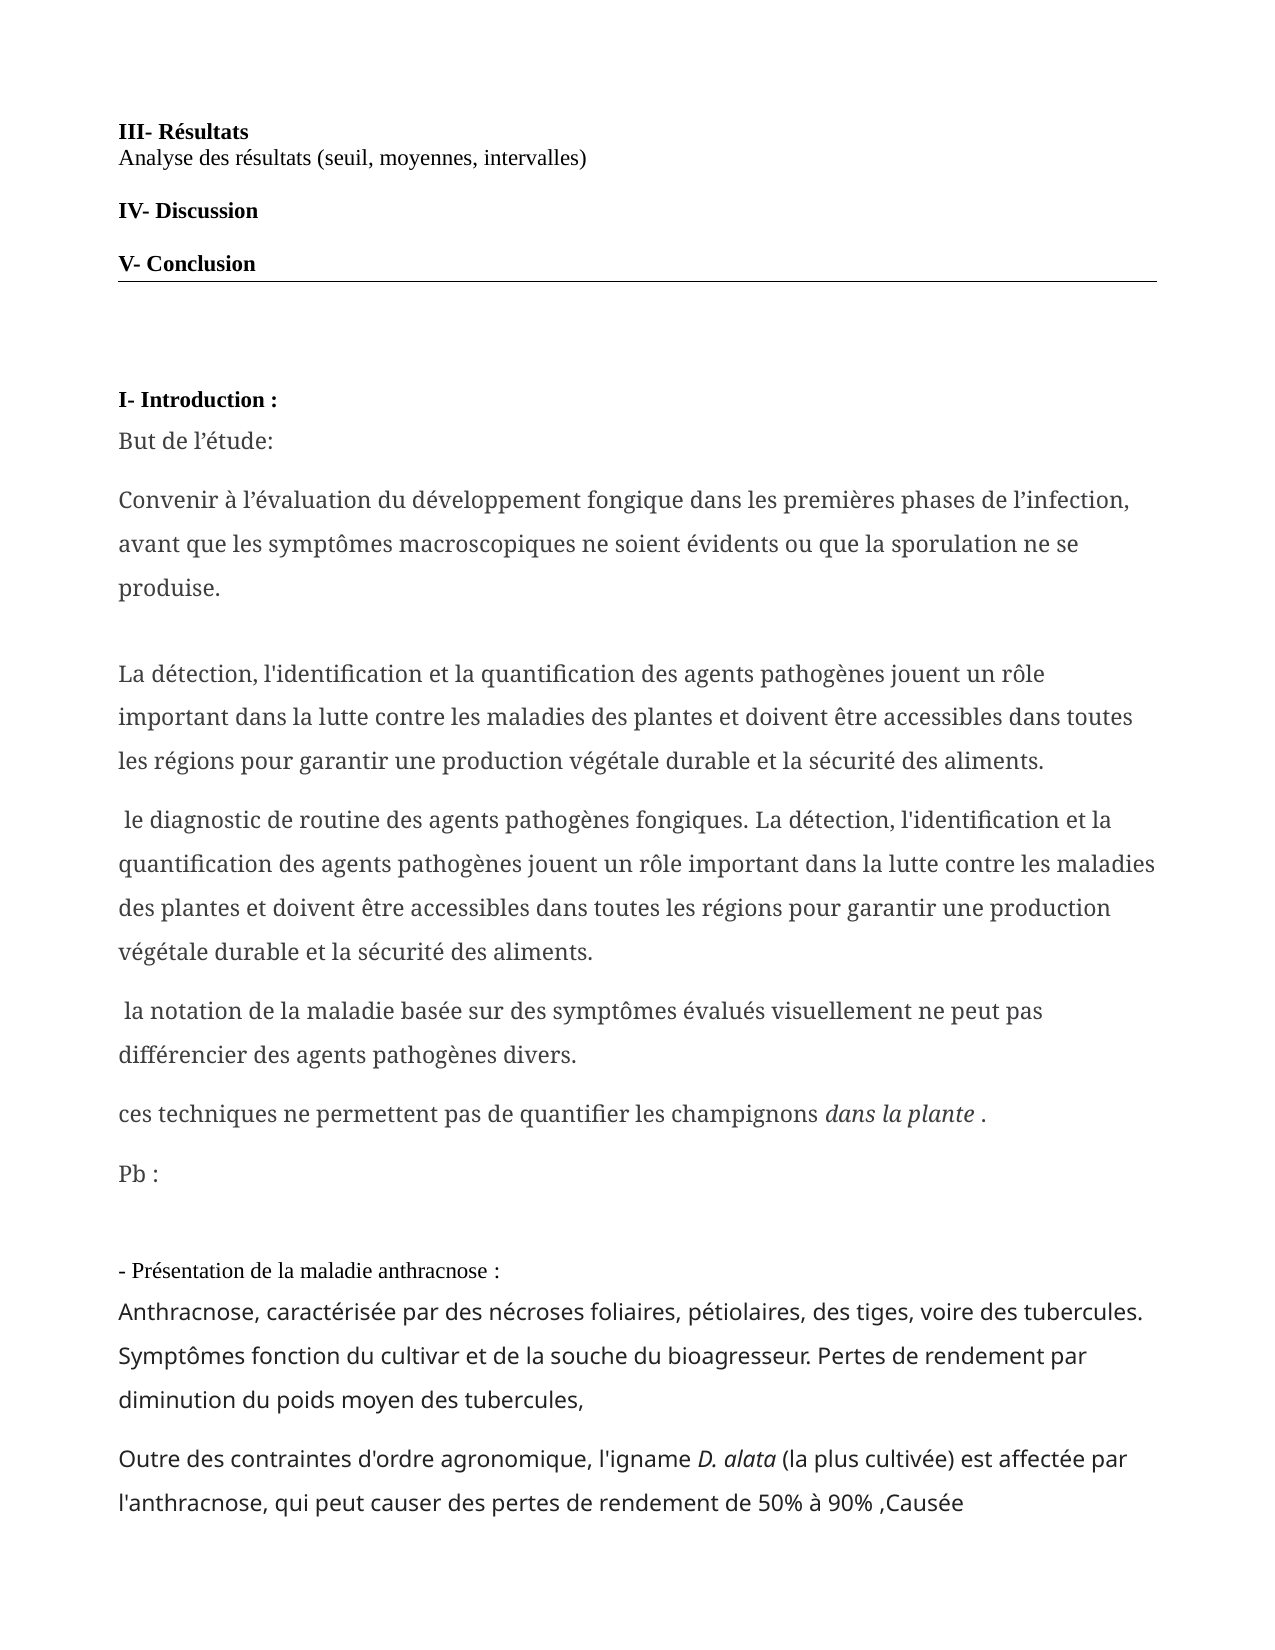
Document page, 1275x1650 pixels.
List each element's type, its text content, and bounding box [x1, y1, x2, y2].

text Anthracnose, caractérisée par des nécroses foliaires, pétiolaires, des tiges, voire des tubercules. Symptômes fonction du cultivar et de la souche du bioagresseur. Pertes de rendement par diminution du poids moyen des tubercules, [118, 1283, 1157, 1415]
text Convenir à l’évaluation du développement fongique dans les premières phases de l’infection, avant que les symptômes macroscopiques ne soient évidents ou que la sporulation ne se produise. [118, 472, 1157, 603]
text ces techniques ne permettent pas de quantifier les champignons dans la plante . [118, 1086, 1157, 1129]
text la notation de la maladie basée sur des symptômes évalués visuellement ne peut pas différencier des agents pathogènes divers. [118, 983, 1157, 1070]
text La détection, l'identification et la quantification des agents pathogènes jouent un rôle important dans la lutte contre les maladies des plantes et doivent être accessibles dans toutes les régions pour garantir une production végétale durable et la sécurité des aliments. [118, 645, 1157, 776]
text III- Résultats [118, 118, 1157, 144]
text I- Introduction : [118, 386, 1157, 412]
text IV- Discussion [118, 197, 1157, 223]
text Analyse des résultats (seuil, moyennes, intervalles) [118, 144, 1157, 171]
text Outre des contraintes d'ordre agronomique, l'igname D. alata (la plus cultivée) est affectée par l'anthracnose, qui peut causer des pertes de rendement de 50% à 90% ,Causée [118, 1430, 1157, 1518]
text But de l’étude: [118, 412, 1157, 456]
text le diagnostic de routine des agents pathogènes fongiques. La détection, l'identification et la quantification des agents pathogènes jouent un rôle important dans la lutte contre les maladies des plantes et doivent être accessibles dans toutes les régions pour garantir une production végétale durable et la sécurité des aliments. [118, 792, 1157, 967]
text Pb : [118, 1145, 1157, 1189]
text V- Conclusion [118, 250, 1157, 281]
text - Présentation de la maladie anthracnose : [118, 1257, 1157, 1283]
